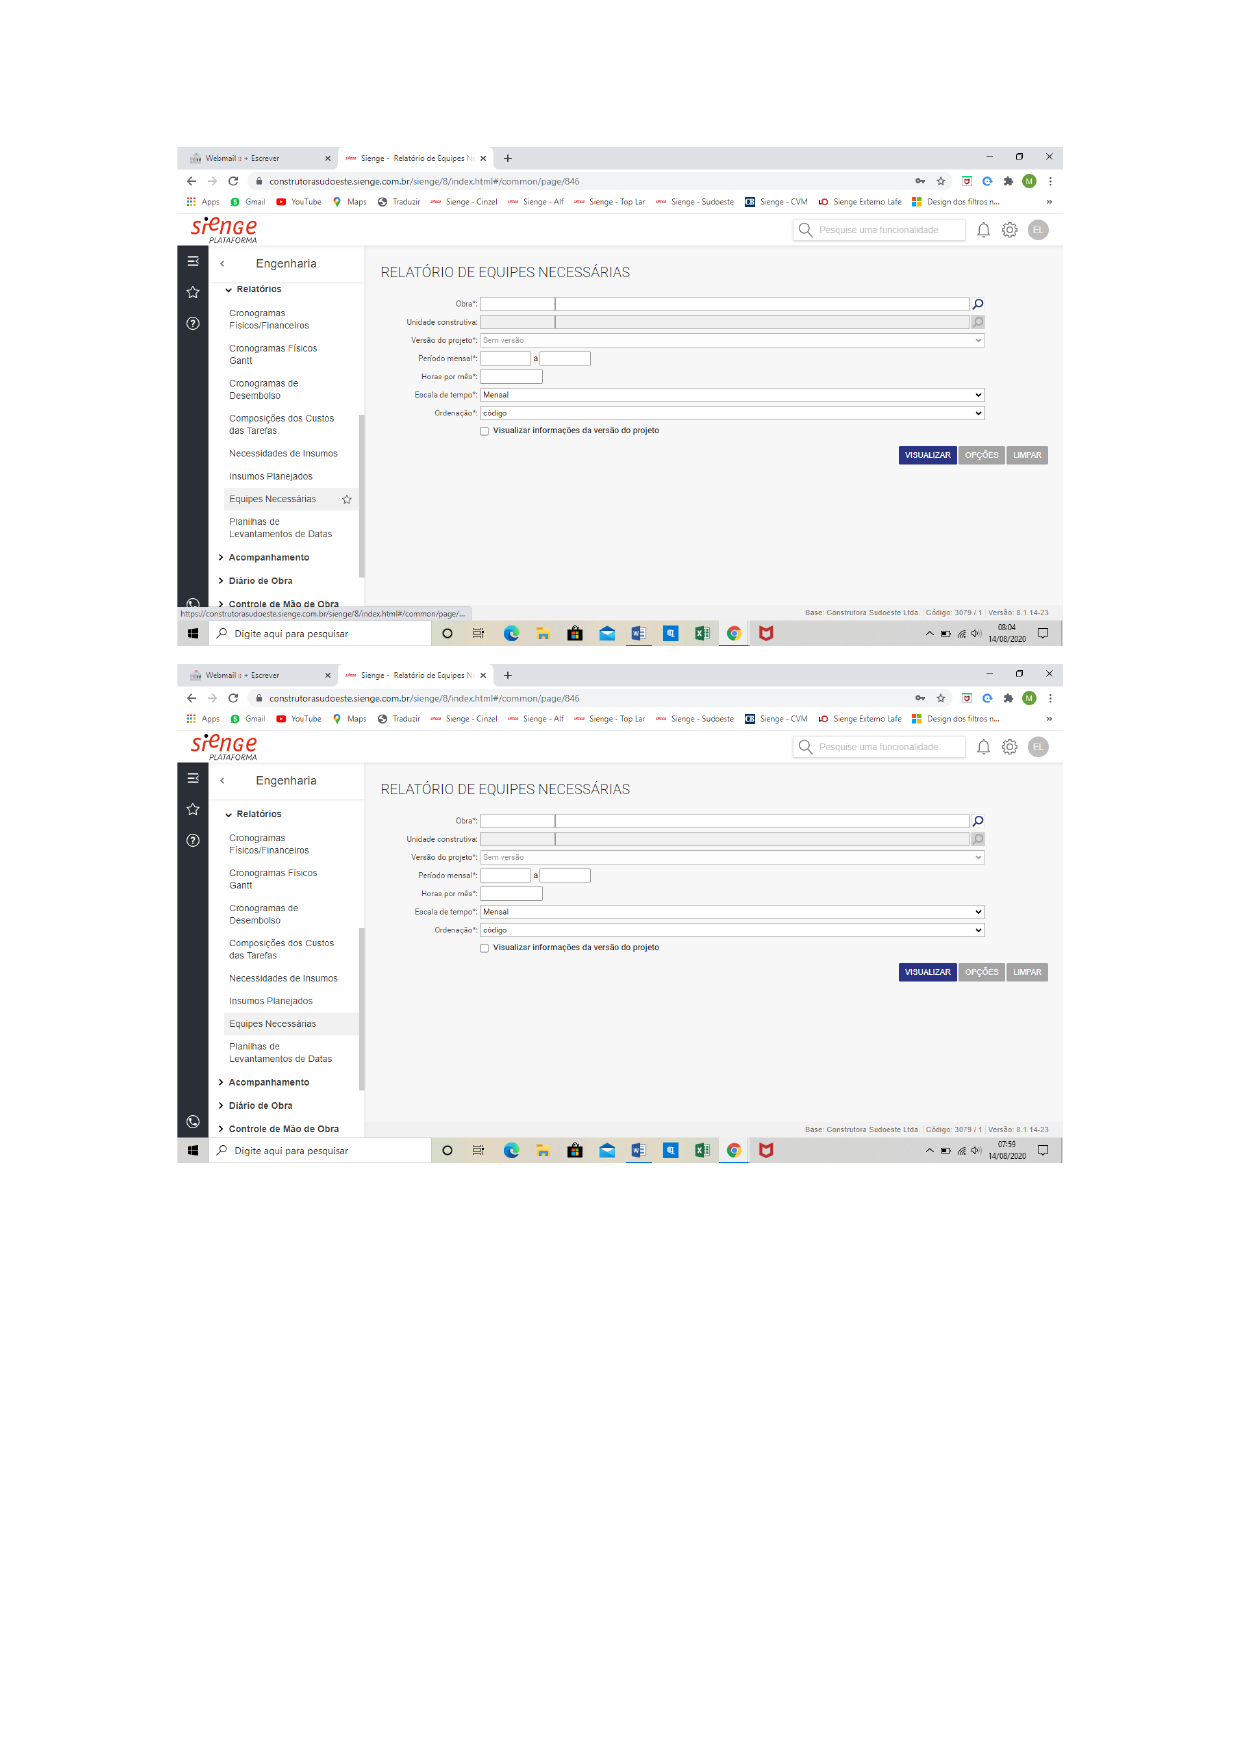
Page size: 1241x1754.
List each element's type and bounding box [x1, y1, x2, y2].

picture [177, 147, 1063, 646]
picture [177, 664, 1063, 1163]
